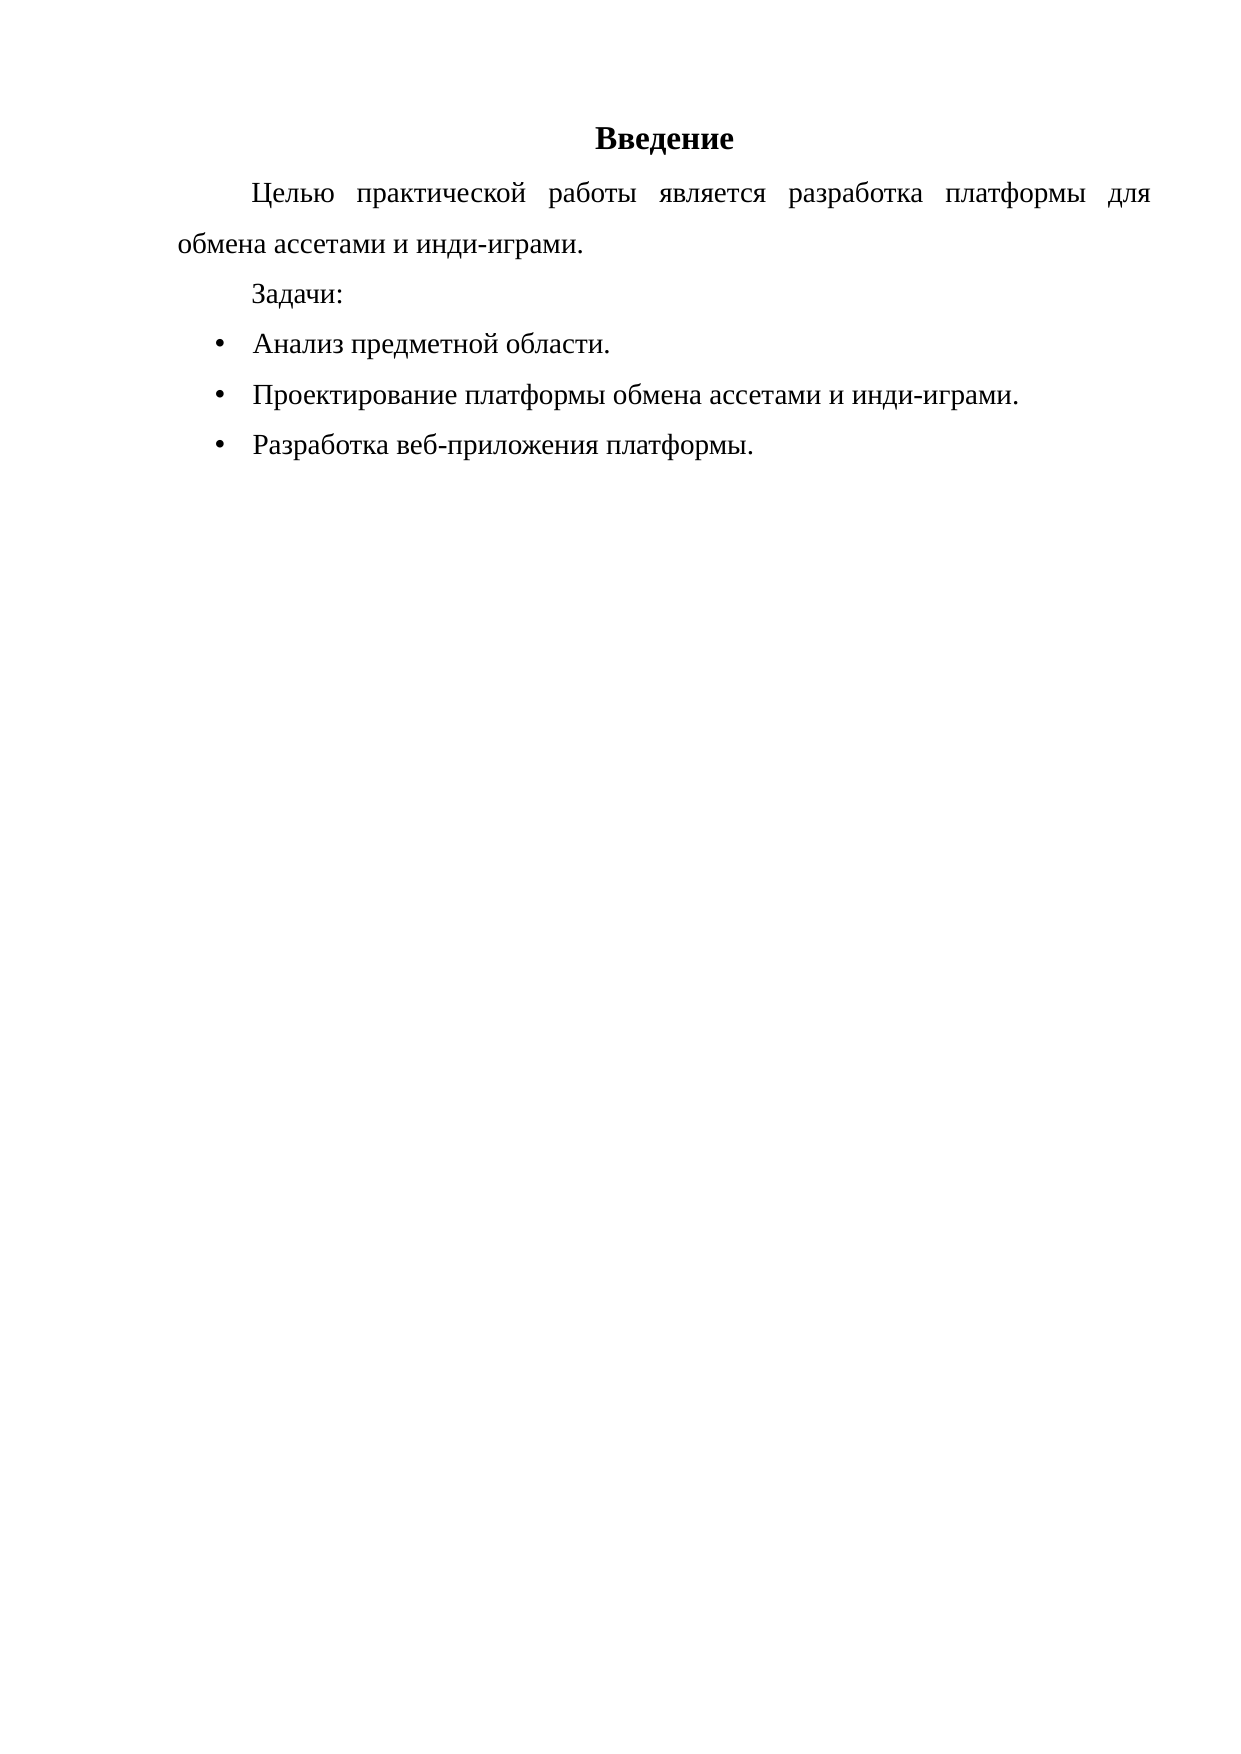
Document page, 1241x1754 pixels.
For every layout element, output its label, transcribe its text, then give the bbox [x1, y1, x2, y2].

text Целью практической работы является разработка платформы для обмена ассетами и инди-играми. [177, 176, 1152, 259]
list Проектирование платформы обмена ассетами и инди-играми. [215, 377, 1152, 411]
list Анализ предметной области. [215, 327, 1152, 360]
text Задачи: [177, 276, 1152, 310]
subtitle Введение [177, 118, 1152, 156]
list Разработка веб-приложения платформы. [215, 427, 1152, 461]
